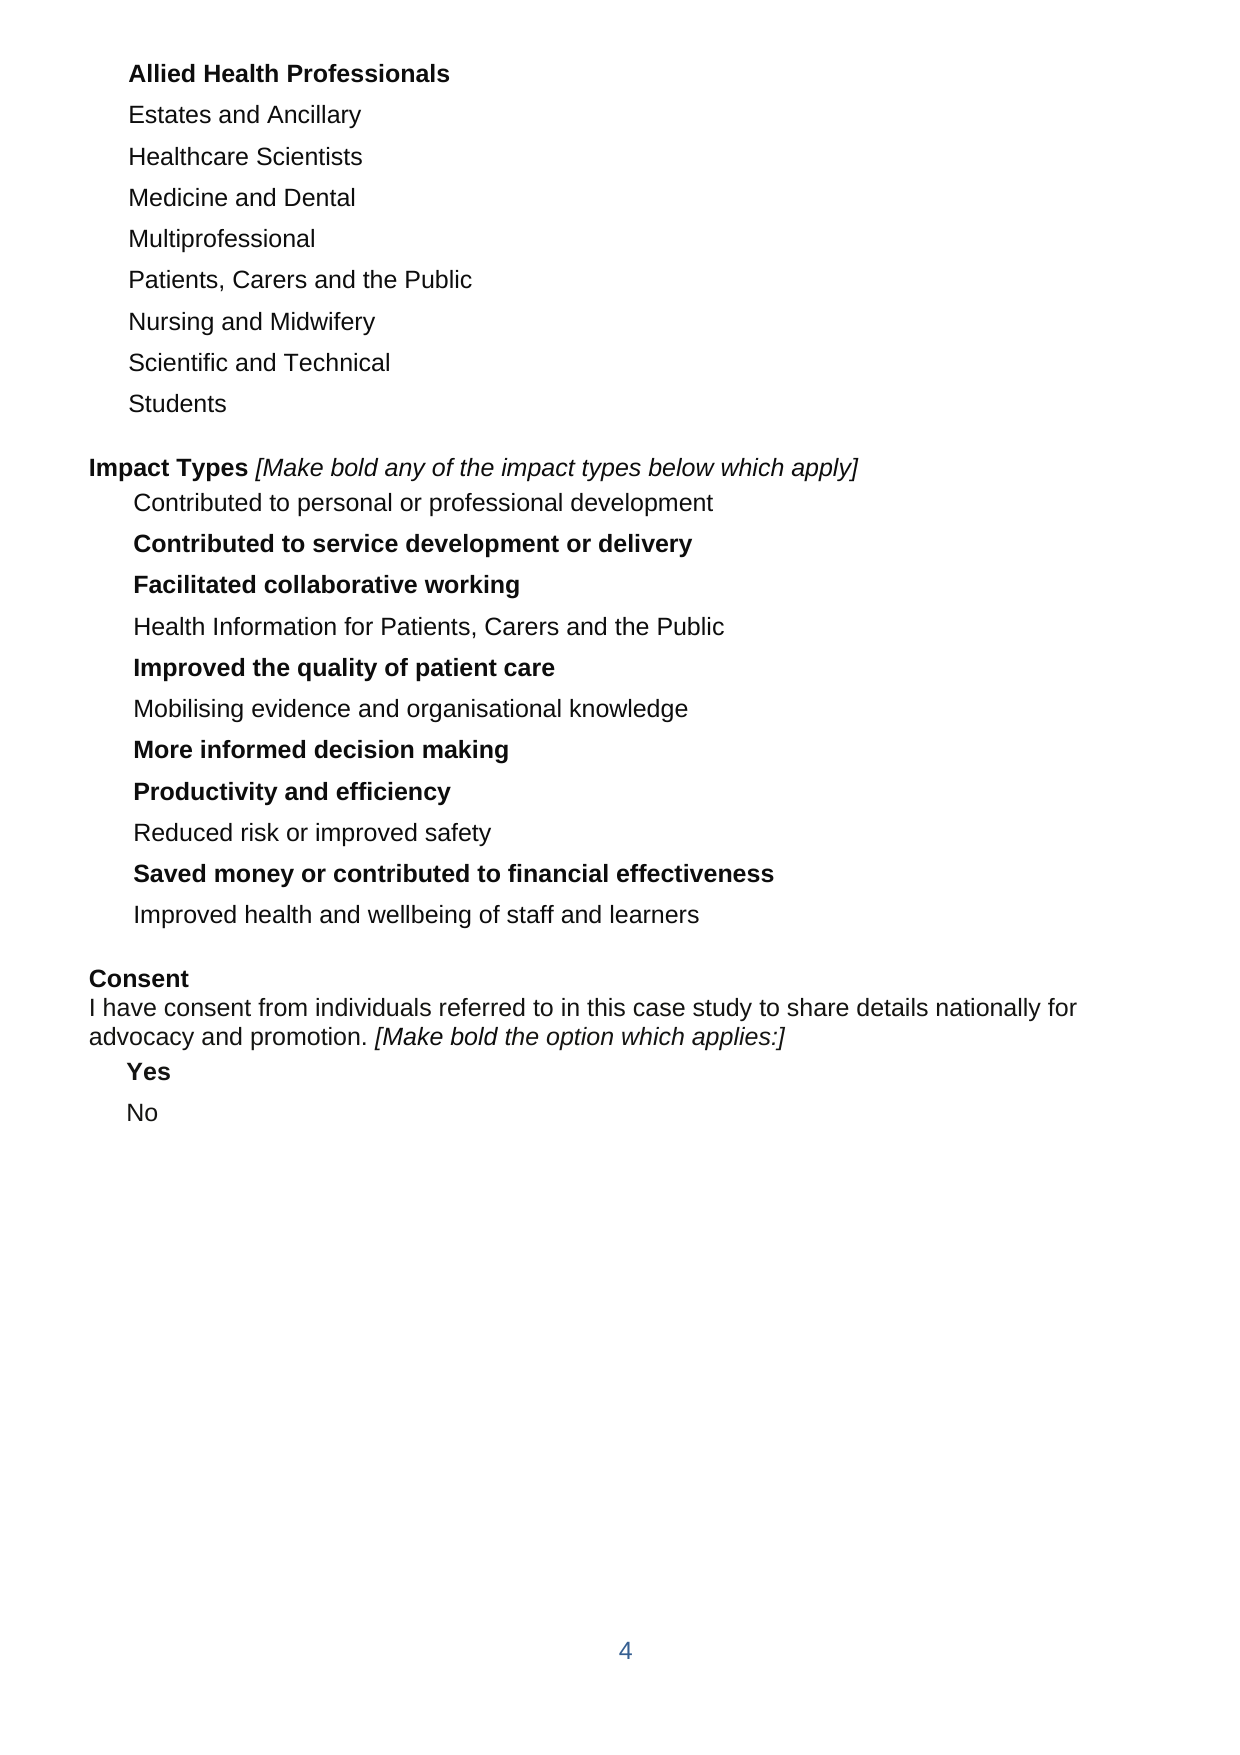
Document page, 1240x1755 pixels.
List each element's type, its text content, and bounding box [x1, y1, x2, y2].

text Contributed to service development or delivery [133, 529, 1151, 558]
text Estates and Ancillary [128, 100, 1151, 129]
text Patients, Carers and the Public [128, 265, 1151, 294]
text Yes [126, 1057, 1151, 1085]
text Improved health and wellbeing of staff and learners [133, 900, 1151, 929]
text Mobilising evidence and organisational knowledge [133, 694, 1151, 723]
text Facilitated collaborative working [133, 570, 1151, 599]
text Consent [89, 964, 1151, 993]
text Nursing and Midwifery [128, 307, 1151, 335]
text Multiprofessional [128, 224, 1151, 253]
text Health Information for Patients, Carers and the Public [133, 612, 1151, 640]
text Saved money or contributed to financial effectiveness [133, 859, 1151, 888]
text Reduced risk or improved safety [133, 818, 1151, 847]
text More informed decision making [133, 735, 1151, 764]
text I have consent from individuals referred to in this case study to share details nationally for advocacy and promotion. [Make bold the option which applies:] [89, 993, 1151, 1050]
text Scientific and Technical [128, 348, 1151, 377]
text Productivity and efficiency [133, 777, 1151, 805]
text Contributed to personal or professional development [133, 488, 1151, 517]
text Improved the quality of patient care [133, 653, 1151, 682]
text Medicine and Dental [128, 183, 1151, 212]
text Allied Health Professionals [128, 59, 1151, 88]
text No [126, 1098, 1151, 1127]
text Impact Types [Make bold any of the impact types below which apply] [89, 453, 1151, 482]
text Healthcare Scientists [128, 142, 1151, 170]
text Students [128, 389, 1151, 418]
